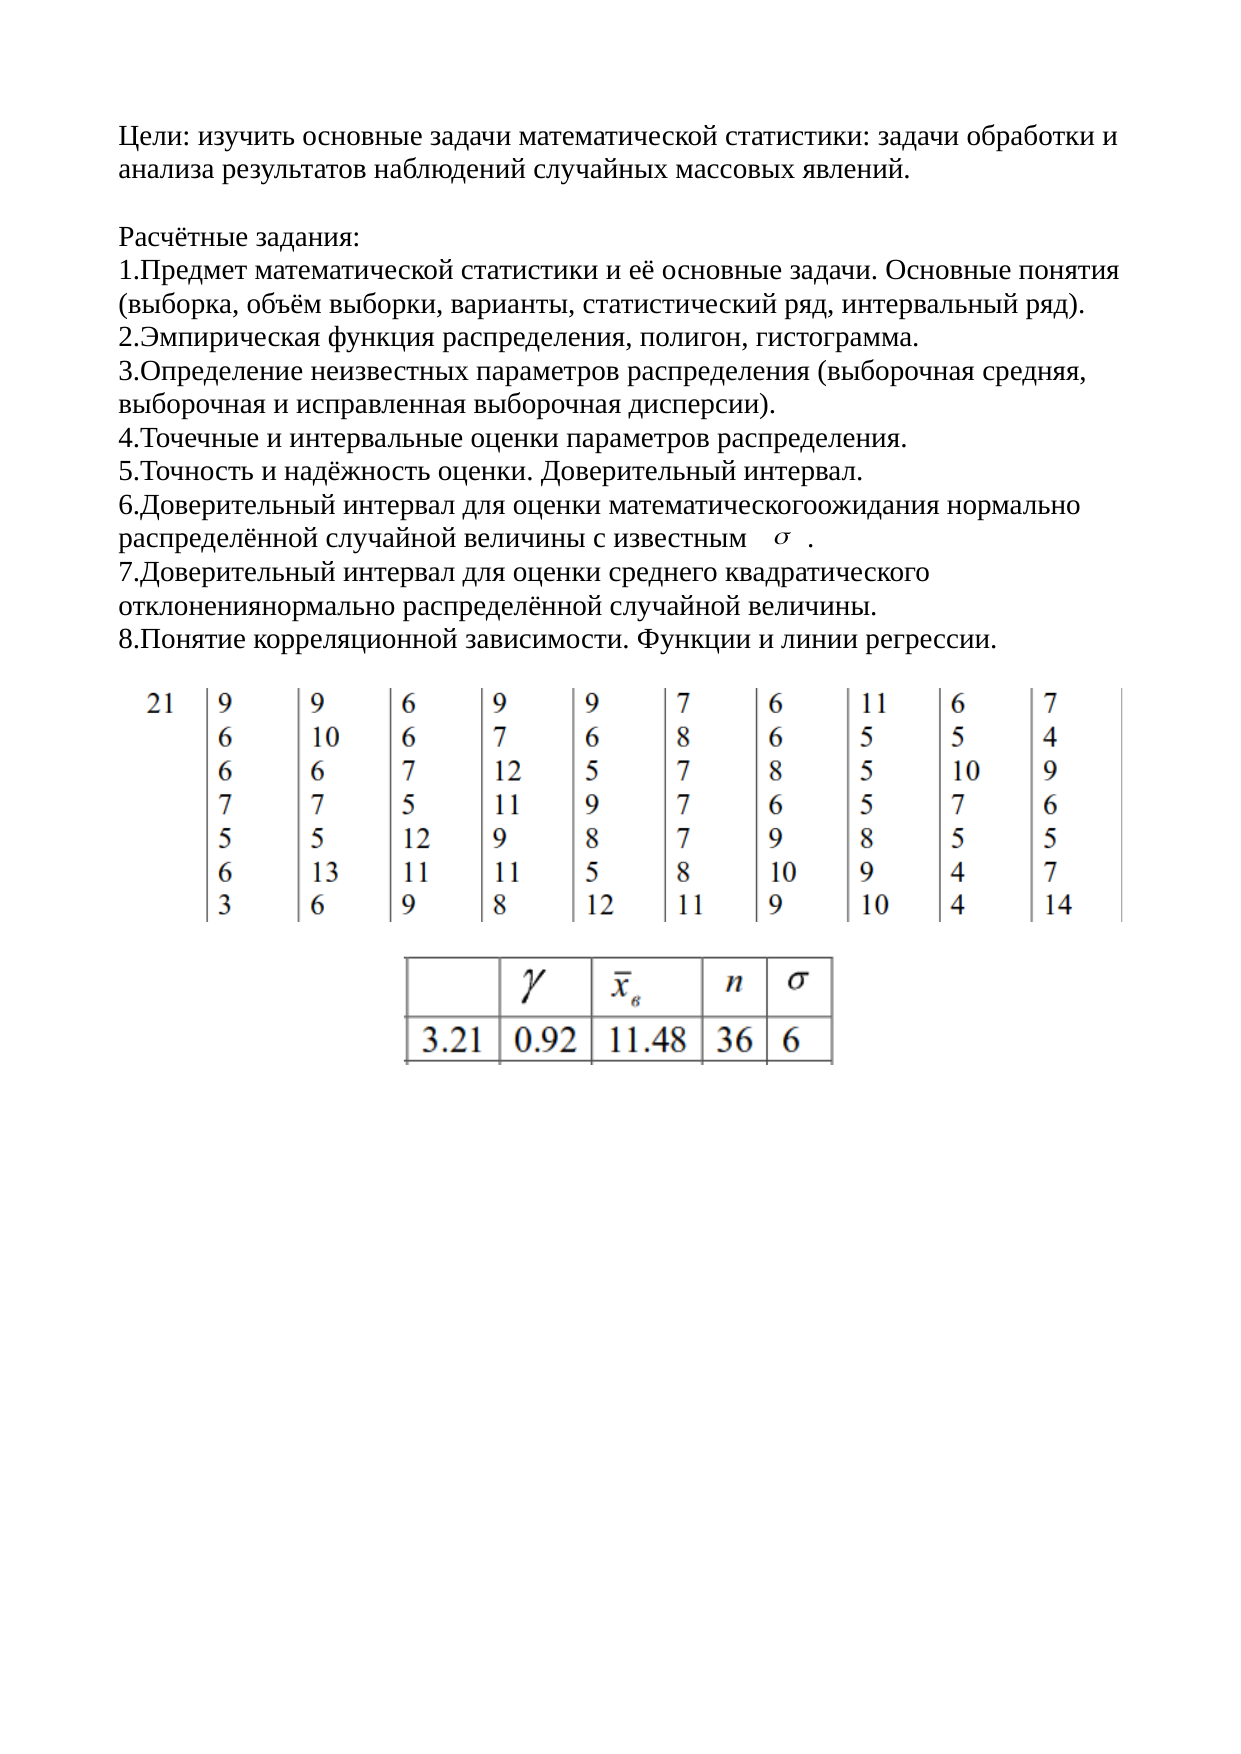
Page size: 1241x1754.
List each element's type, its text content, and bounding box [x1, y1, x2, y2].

text 2.Эмпирическая функция распределения, полигон, гистограмма. [118, 319, 1122, 353]
text 7.Доверительный интервал для оценки среднего квадратического отклонениянормально распределённой случайной величины. [118, 554, 1122, 621]
text 4.Точечные и интервальные оценки параметров распределения. [118, 420, 1122, 453]
text 5.Точность и надёжность оценки. Доверительный интервал. [118, 453, 1122, 487]
picture [403, 955, 837, 1065]
text 8.Понятие корреляционной зависимости. Функции и линии регрессии. [118, 621, 1122, 655]
text 1.Предмет математической статистики и её основные задачи. Основные понятия (выборка, объём выборки, варианты, статистический ряд, интервальный ряд). [118, 252, 1122, 319]
text 3.Определение неизвестных параметров распределения (выборочная средняя, выборочная и исправленная выборочная дисперсии). [118, 353, 1122, 420]
text 6.Доверительный интервал для оценки математическогоожидания нормально распределённой случайной величины с известным . [118, 487, 1122, 554]
text Цели: изучить основные задачи математической статистики: задачи обработки и анализа результатов наблюдений случайных массовых явлений. [118, 118, 1122, 185]
text Расчётные задания: [118, 219, 1122, 252]
picture [118, 688, 1123, 922]
